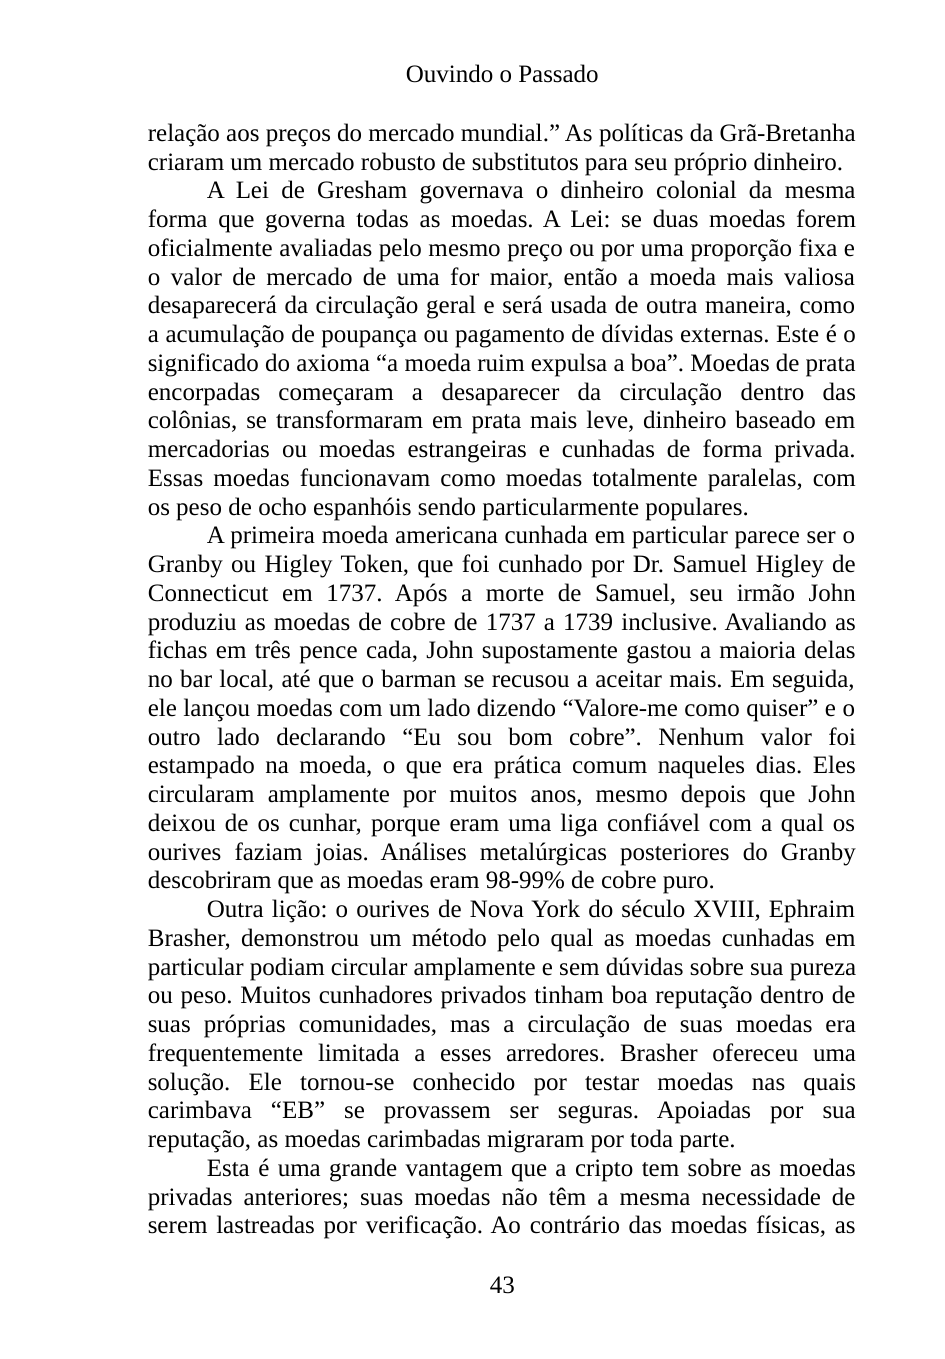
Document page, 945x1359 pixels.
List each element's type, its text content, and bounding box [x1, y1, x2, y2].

text Esta é uma grande vantagem que a cripto tem sobre as moedas privadas anteriores; suas moedas não têm a mesma necessidade de serem lastreadas por verificação. Ao contrário das moedas físicas, as [148, 1153, 856, 1239]
text Outra lição: o ourives de Nova York do século XVIII, Ephraim Brasher, demonstrou um método pelo qual as moedas cunhadas em particular podiam circular amplamente e sem dúvidas sobre sua pureza ou peso. Muitos cunhadores privados tinham boa reputação dentro de suas próprias comunidades, mas a circulação de suas moedas era frequentemente limitada a esses arredores. Brasher ofereceu uma solução. Ele tornou-se conhecido por testar moedas nas quais carimbava “EB” se provassem ser seguras. Apoiadas por sua reputação, as moedas carimbadas migraram por toda parte. [148, 894, 856, 1153]
text A Lei de Gresham governava o dinheiro colonial da mesma forma que governa todas as moedas. A Lei: se duas moedas forem oficialmente avaliadas pelo mesmo preço ou por uma proporção fixa e o valor de mercado de uma for maior, então a moeda mais valiosa desaparecerá da circulação geral e será usada de outra maneira, como a acumulação de poupança ou pagamento de dívidas externas. Este é o significado do axioma “a moeda ruim expulsa a boa”. Moedas de prata encorpadas começaram a desaparecer da circulação dentro das colônias, se transformaram em prata mais leve, dinheiro baseado em mercadorias ou moedas estrangeiras e cunhadas de forma privada. Essas moedas funcionavam como moedas totalmente paralelas, com os peso de ocho espanhóis sendo particularmente populares. [148, 176, 856, 521]
text A primeira moeda americana cunhada em particular parece ser o Granby ou Higley Token, que foi cunhado por Dr. Samuel Higley de Connecticut em 1737. Após a morte de Samuel, seu irmão John produziu as moedas de cobre de 1737 a 1739 inclusive. Avaliando as fichas em três pence cada, John supostamente gastou a maioria delas no bar local, até que o barman se recusou a aceitar mais. Em seguida, ele lançou moedas com um lado dizendo “Valore-me como quiser” e o outro lado declarando “Eu sou bom cobre”. Nenhum valor foi estampado na moeda, o que era prática comum naqueles dias. Eles circularam amplamente por muitos anos, mesmo depois que John deixou de os cunhar, porque eram uma liga confiável com a qual os ourives faziam joias. Análises metalúrgicas posteriores do Granby descobriram que as moedas eram 98-99% de cobre puro. [148, 521, 856, 894]
text relação aos preços do mercado mundial.” As políticas da Grã-Bretanha criaram um mercado robusto de substitutos para seu próprio dinheiro. [148, 118, 856, 176]
